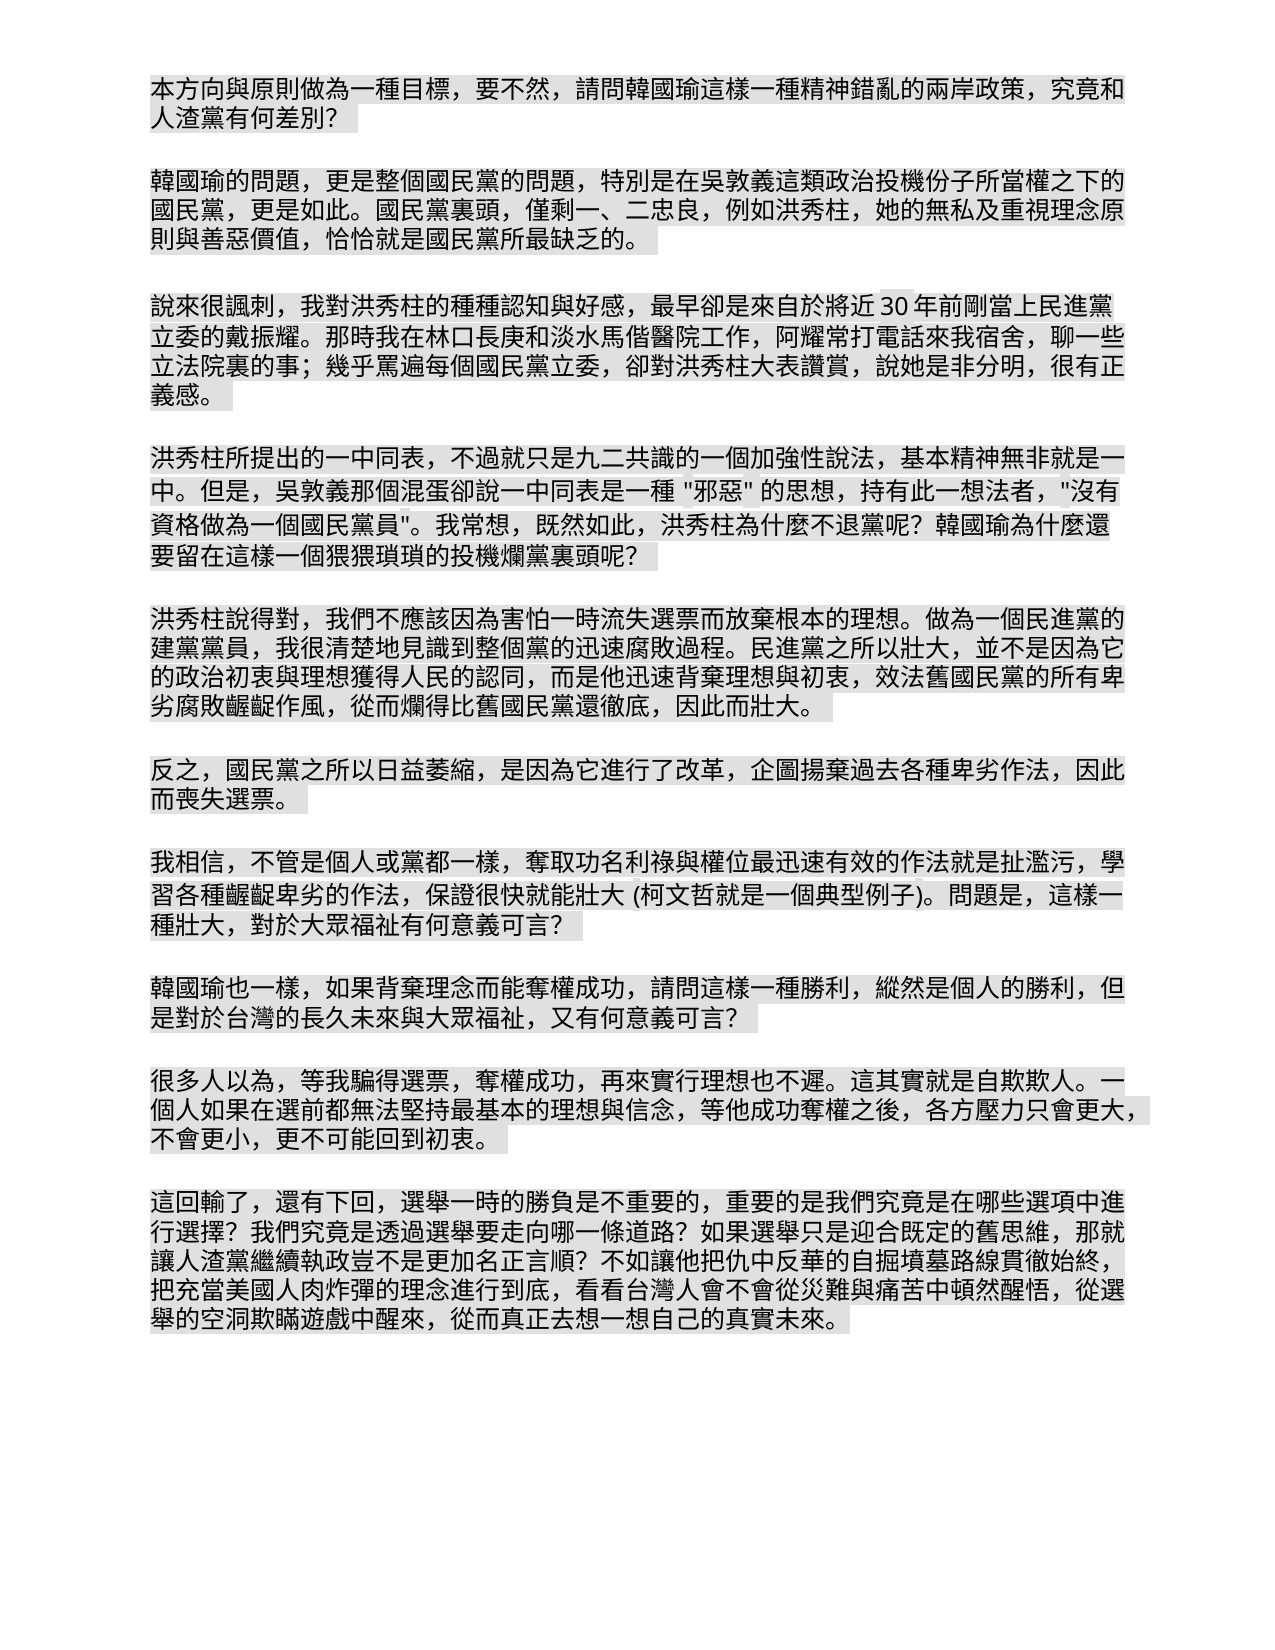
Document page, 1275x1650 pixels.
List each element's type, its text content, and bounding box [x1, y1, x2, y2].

text 卡韓政變 (149)：韓國瑜是精神錯亂了嗎？ 陳真 2019. 08. 21. 為了騙選票，韓國瑜說，"國防靠美國"。最近人渣黨跟美國買了幾千億的武器，韓國瑜馬上發表中英文感謝狀，感謝川普。 所謂軍購，其實就是美國對台灣的一項勒索，動輒幾千億，就像黑道魚肉鄉民收取保護費那樣。其實大家心知肚明，如果兩岸開火，台灣只能撐上幾天，那麼，長年以來，勒緊褲腰帶，花幾兆幾千億的錢買武器，有意義嗎？ 黨外及民進黨在野時期的主要訴求之一，就是反軍購，甚至包括台獨聯盟，當時也都反軍購；而且經常告訴人民說，兩岸應該友好交流，如果因此可以取消軍購這麼一大筆支出，我們大家就可以有更好的生活了，我們的下一代就有更好的福利了，所以我們應該推翻國民黨。可是，一旦自己掌權，或是為了操弄反中騙選票，反不反軍購就不一定了，完全說不準了。 藍綠都一樣，在軍購議題上向來都採取一種反覆無常的政治操弄態度。但是，不管怎麼操弄，不管反或不反，或是一下反一下不反，變來變去，這筆天文數字般的殖民勒索始終跑不掉。台灣就像美國的獵物一樣，為其禁錮，供其吸血。 韓國瑜不是神仙，就算當上所謂總統，一時之間還是得接受這筆巨額勒索。我有政治現實感，我並不苛責這一點。但是，被勒索和積極表態畢竟是兩回事；韓國瑜居然大聲歌頌這樣一種勒索，以討好美國。這不會太荒唐、太精神錯亂嗎？ 不管是韓國瑜或國民黨，到底是在何種程度及何種意義上反或不反軍購，基本態度得講清楚；你不能一下反一下不反、早上反下午不反，那是發神經；你也不能反完之後突然又發表感謝狀，磕頭稱謝；你也不能一方面說要改善兩岸關係，一方面卻又 "感謝" 美國以凱子天價販售攻擊性武器以升級兩岸軍事對抗；你更不可能一方面說要發大財，一方面卻又朝著根本不可能發大財的舊方向積極表態。 比方說，韓國瑜說："死都不可能接受" (over my dead body) 一國兩制。那你到底是支持什麼？我真是被你搞得好亂；一方面反台獨，一方面也反對維持現狀，一方面又 "死都不可能接受" 一國兩制，一方面卻又 "強烈支持" 九二共識。可是，九二共識的基本定義就是一國，一個中國。一國可以一制，也可以兩制，如果死都不要兩制，那就只有一制的選項不是嗎？ 既然是一國一制，那就應該表明朝兩岸統一的方向走不是嗎？但是韓國瑜如今卻表現得比台獨還台獨。騙選票有必要騙到連自己的基本態度與所謂發大財的路線都全部推翻嗎？ 人渣黨之所以令人厭惡是因為他為了權力而毫無原則，從來都不是以大眾福祉為思考核心，而是以如何騙得權力為唯一考量，難道韓國瑜也要如此作為？ 在政治上，我從來都不是一個理想主義者；我相信務實，不相信理想--如果理想意味著一種跳脫現實的空洞期待的話。但是，務實本身不是目的，而是手段，它仍然還是得有個基本方向與原則做為一種目標，要不然，請問韓國瑜這樣一種精神錯亂的兩岸政策，究竟和人渣黨有何差別？ 韓國瑜的問題，更是整個國民黨的問題，特別是在吳敦義這類政治投機份子所當權之下的國民黨，更是如此。國民黨裏頭，僅剩一、二忠良，例如洪秀柱，她的無私及重視理念原則與善惡價值，恰恰就是國民黨所最缺乏的。 說來很諷刺，我對洪秀柱的種種認知與好感，最早卻是來自於將近30年前剛當上民進黨立委的戴振耀。那時我在林口長庚和淡水馬偕醫院工作，阿耀常打電話來我宿舍，聊一些立法院裏的事；幾乎罵遍每個國民黨立委，卻對洪秀柱大表讚賞，說她是非分明，很有正義感。 洪秀柱所提出的一中同表，不過就只是九二共識的一個加強性說法，基本精神無非就是一中。但是，吳敦義那個混蛋卻說一中同表是一種 "邪惡" 的思想，持有此一想法者，"沒有資格做為一個國民黨員"。我常想，既然如此，洪秀柱為什麼不退黨呢？韓國瑜為什麼還要留在這樣一個猥猥瑣瑣的投機爛黨裏頭呢？ 洪秀柱說得對，我們不應該因為害怕一時流失選票而放棄根本的理想。做為一個民進黨的建黨黨員，我很清楚地見識到整個黨的迅速腐敗過程。民進黨之所以壯大，並不是因為它的政治初衷與理想獲得人民的認同，而是他迅速背棄理想與初衷，效法舊國民黨的所有卑劣腐敗齷齪作風，從而爛得比舊國民黨還徹底，因此而壯大。 反之，國民黨之所以日益萎縮，是因為它進行了改革，企圖揚棄過去各種卑劣作法，因此而喪失選票。 我相信，不管是個人或黨都一樣，奪取功名利祿與權位最迅速有效的作法就是扯濫污，學習各種齷齪卑劣的作法，保證很快就能壯大 (柯文哲就是一個典型例子)。問題是，這樣一種壯大，對於大眾福祉有何意義可言？ 韓國瑜也一樣，如果背棄理念而能奪權成功，請問這樣一種勝利，縱然是個人的勝利，但是對於台灣的長久未來與大眾福祉，又有何意義可言？ 很多人以為，等我騙得選票，奪權成功，再來實行理想也不遲。這其實就是自欺欺人。一個人如果在選前都無法堅持最基本的理想與信念，等他成功奪權之後，各方壓力只會更大，不會更小，更不可能回到初衷。 這回輸了，還有下回，選舉一時的勝負是不重要的，重要的是我們究竟是在哪些選項中進行選擇？我們究竟是透過選舉要走向哪一條道路？如果選舉只是迎合既定的舊思維，那就讓人渣黨繼續執政豈不是更加名正言順？不如讓他把仇中反華的自掘墳墓路線貫徹始終，把充當美國人肉炸彈的理念進行到底，看看台灣人會不會從災難與痛苦中頓然醒悟，從選舉的空洞欺瞞遊戲中醒來，從而真正去想一想自己的真實未來。 [150, 75, 1125, 1334]
